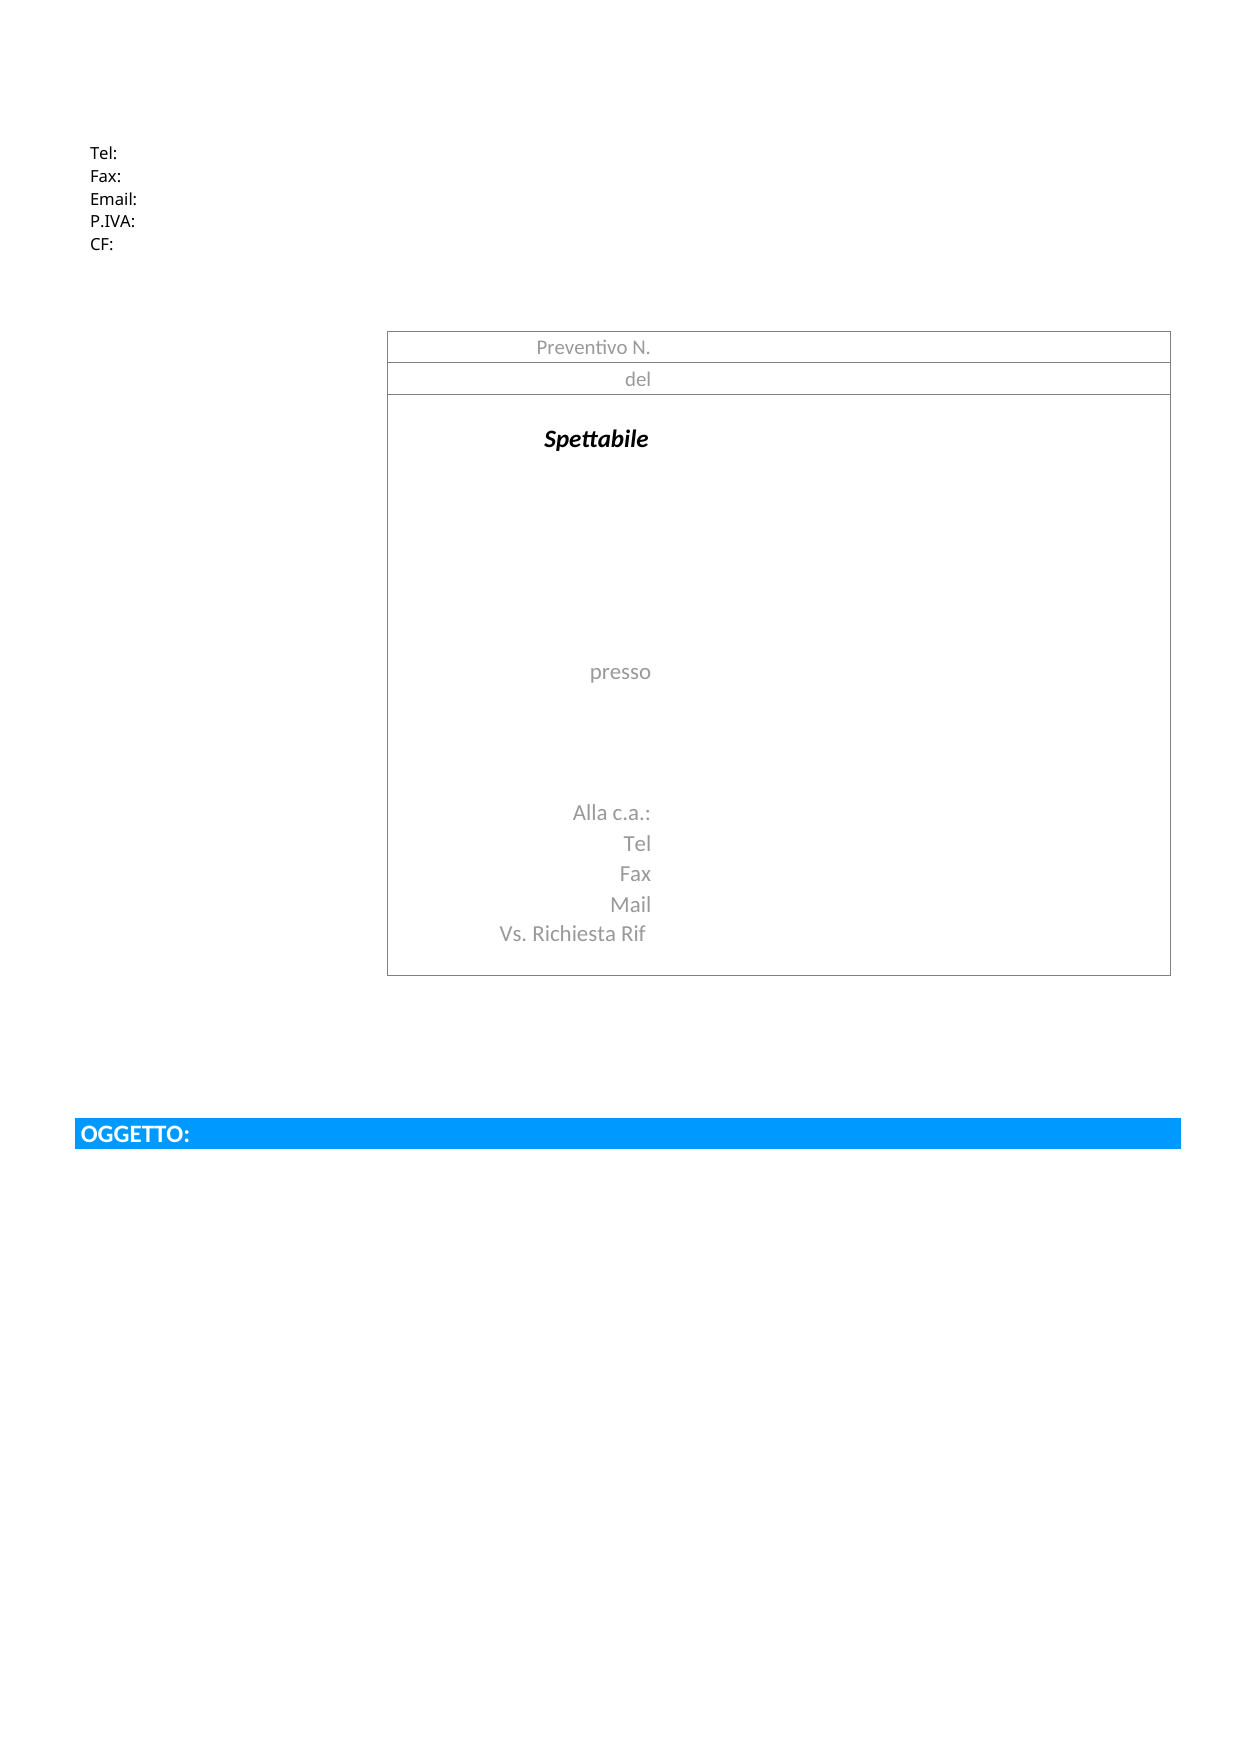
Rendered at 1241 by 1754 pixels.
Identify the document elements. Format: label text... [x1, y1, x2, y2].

table_cell <o.partner_shipping_id.street or ''> <o.partner_shipping_id.zip or ''> <o.partner_shipping_id.city or ''> <o.partner_shipping_id.state_id.code> [662, 601, 1170, 797]
table_cell presso [388, 601, 662, 797]
table_header [63, 331, 387, 362]
table_cell [662, 889, 1170, 919]
table_cell [63, 601, 387, 797]
table_cell [1171, 797, 1182, 827]
table_header <o.name or ''> [662, 332, 1170, 362]
table_cell Vs. Richiesta Rif [388, 919, 662, 975]
table_cell [1171, 459, 1182, 601]
text <o.note or ''> [76, 1225, 1181, 1250]
table_cell [388, 395, 662, 423]
table_cell [1171, 423, 1182, 458]
table_cell [1171, 362, 1182, 394]
table_cell [388, 459, 662, 601]
table_cell Spettabile [388, 423, 662, 458]
table_cell [63, 828, 387, 858]
table_cell <o.partner_id.name or ''> [662, 423, 1170, 458]
table_cell [63, 423, 387, 458]
table_header [1171, 331, 1182, 362]
table_cell [63, 919, 387, 975]
table_cell [1171, 601, 1182, 797]
table_cell <formatLang(o.date_order,date=True)> [662, 363, 1170, 394]
table_cell <o.partner_shipping_id.phone or ''> [662, 828, 1170, 858]
table_cell [1171, 828, 1182, 858]
table_cell Tel [388, 828, 662, 858]
table_cell [63, 858, 387, 888]
table_cell [1171, 889, 1182, 919]
table_cell [63, 362, 387, 394]
text OGGETTO: [75, 1118, 1181, 1149]
table_cell [1171, 919, 1182, 975]
table_cell [662, 797, 1170, 827]
table_cell <o.partner_shipping_id.fax or ''> [662, 858, 1170, 888]
table_cell [63, 394, 387, 423]
table_cell [1171, 858, 1182, 888]
table_cell Alla c.a.: [388, 797, 662, 827]
table_cell Mail [388, 889, 662, 919]
table_cell [662, 395, 1170, 423]
table_cell [1171, 394, 1182, 423]
table_cell [63, 889, 387, 919]
table_cell <o.client_order_ref or ''> [662, 919, 1170, 975]
table_cell Fax [388, 858, 662, 888]
table_cell del [388, 363, 662, 394]
table_cell [63, 797, 387, 827]
text <setLang('it_IT')> [75, 285, 1181, 310]
table_header Preventivo N. [388, 332, 662, 362]
table_cell <o.partner_id.street or ''> <o.partner_id.zip or ''> <o.partner_id.city or ''> <o.partner_id.state_id.code> [662, 459, 1170, 601]
table_cell [63, 459, 387, 601]
